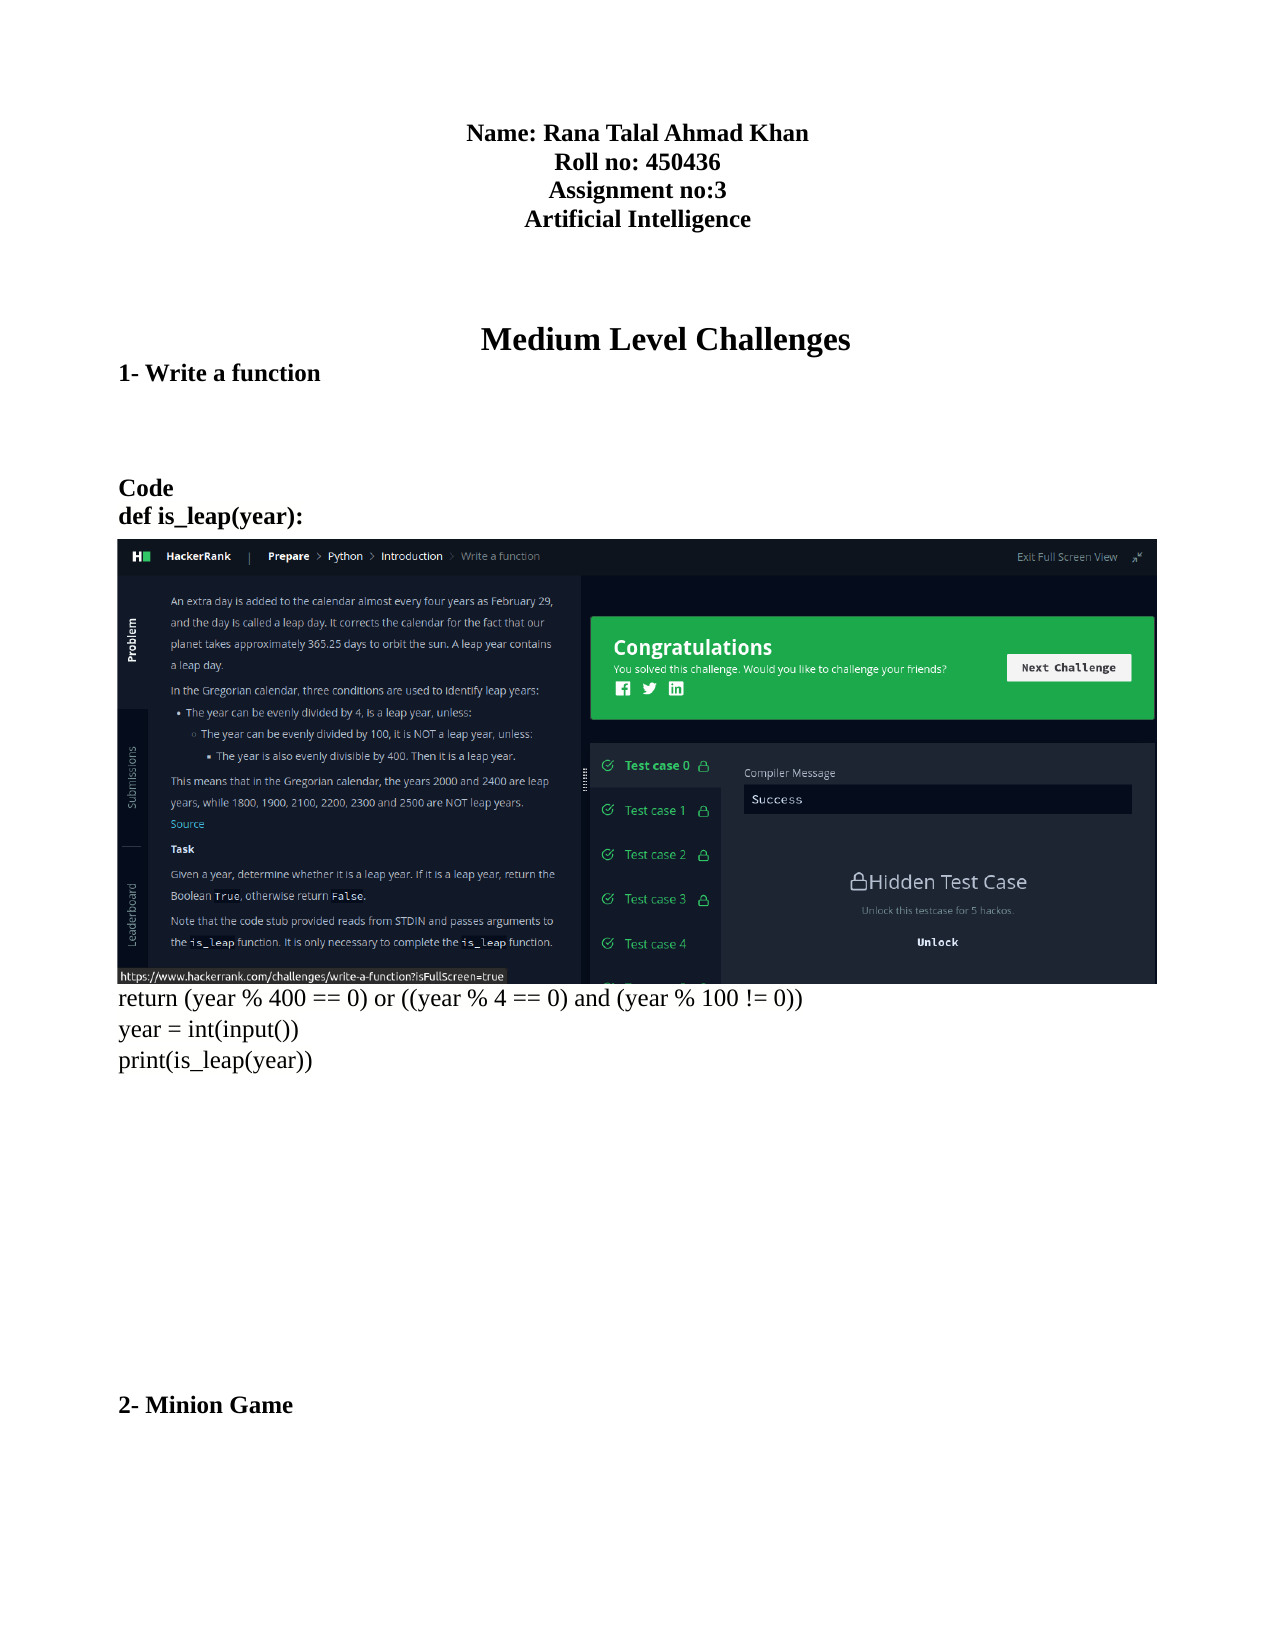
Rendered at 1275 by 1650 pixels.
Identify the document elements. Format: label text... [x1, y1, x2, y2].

text 1- Write a function [118, 358, 1157, 386]
text Assignment no:3 [118, 176, 1157, 204]
text Medium Level Challenges [118, 319, 1157, 358]
text [118, 530, 1157, 539]
text Code [118, 473, 1157, 501]
text 2- Minion Game [118, 1391, 1157, 1419]
text year = int(input()) [118, 1012, 1157, 1043]
text Name: Rana Talal Ahmad Khan [118, 118, 1157, 147]
text return (year % 400 == 0) or ((year % 4 == 0) and (year % 100 != 0)) [118, 984, 1157, 1012]
text print(is_leap(year)) [118, 1043, 1157, 1074]
text Artificial Intelligence [118, 204, 1157, 233]
text Roll no: 450436 [118, 147, 1157, 176]
text def is_leap(year): [118, 501, 1157, 530]
